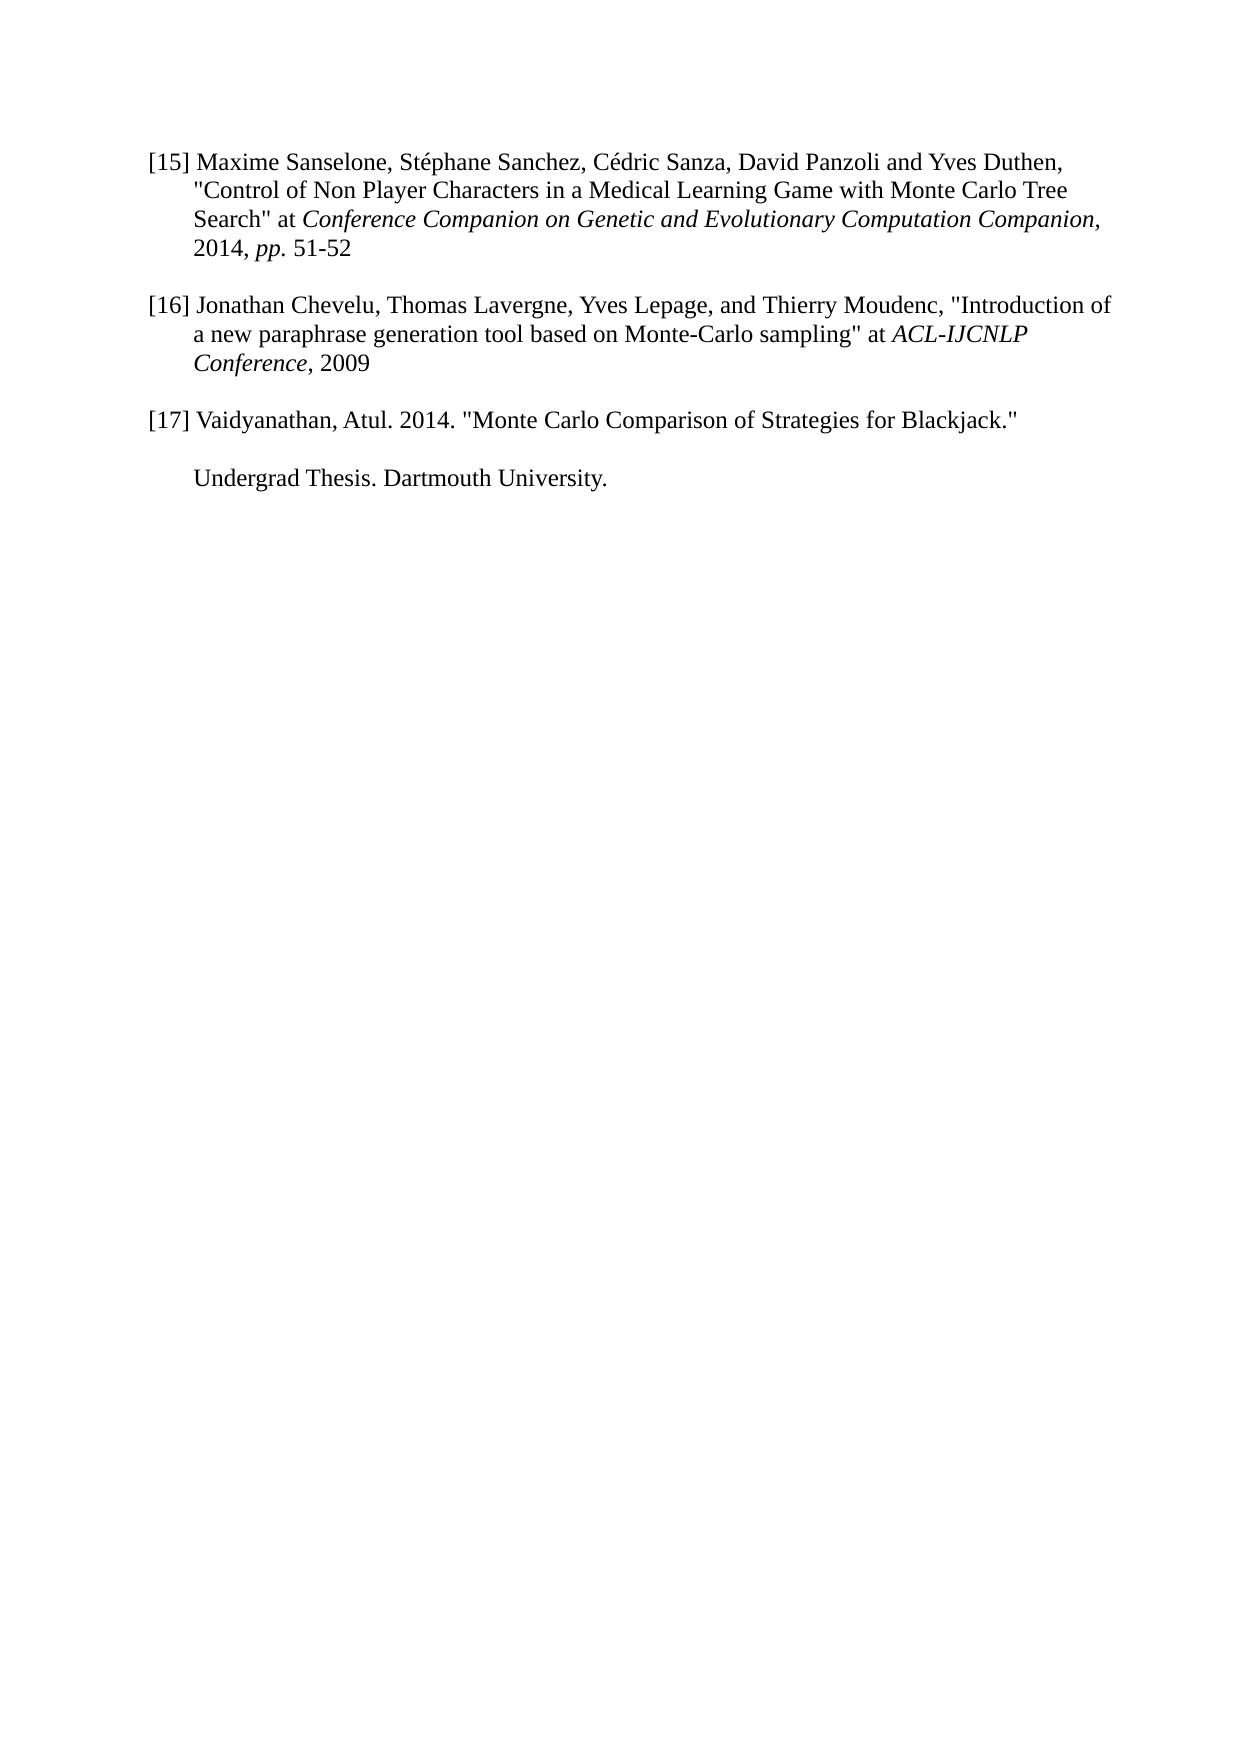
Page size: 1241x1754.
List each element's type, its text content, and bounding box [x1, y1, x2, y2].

text [16] Jonathan Chevelu, Thomas Lavergne, Yves Lepage, and Thierry Moudenc, "Introduction of a new paraphrase generation tool based on Monte-Carlo sampling" at ACL-IJCNLP Conference, 2009 [148, 291, 1122, 377]
text [15] Maxime Sanselone, Stéphane Sanchez, Cédric Sanza, David Panzoli and Yves Duthen, "Control of Non Player Characters in a Medical Learning Game with Monte Carlo Tree Search" at Conference Companion on Genetic and Evolutionary Computation Companion, 2014, pp. 51-52 [148, 147, 1122, 262]
text [17] Vaidyanathan, Atul. 2014. "Monte Carlo Comparison of Strategies for Blackjack." Undergrad Thesis. Dartmouth University. [148, 406, 1122, 492]
